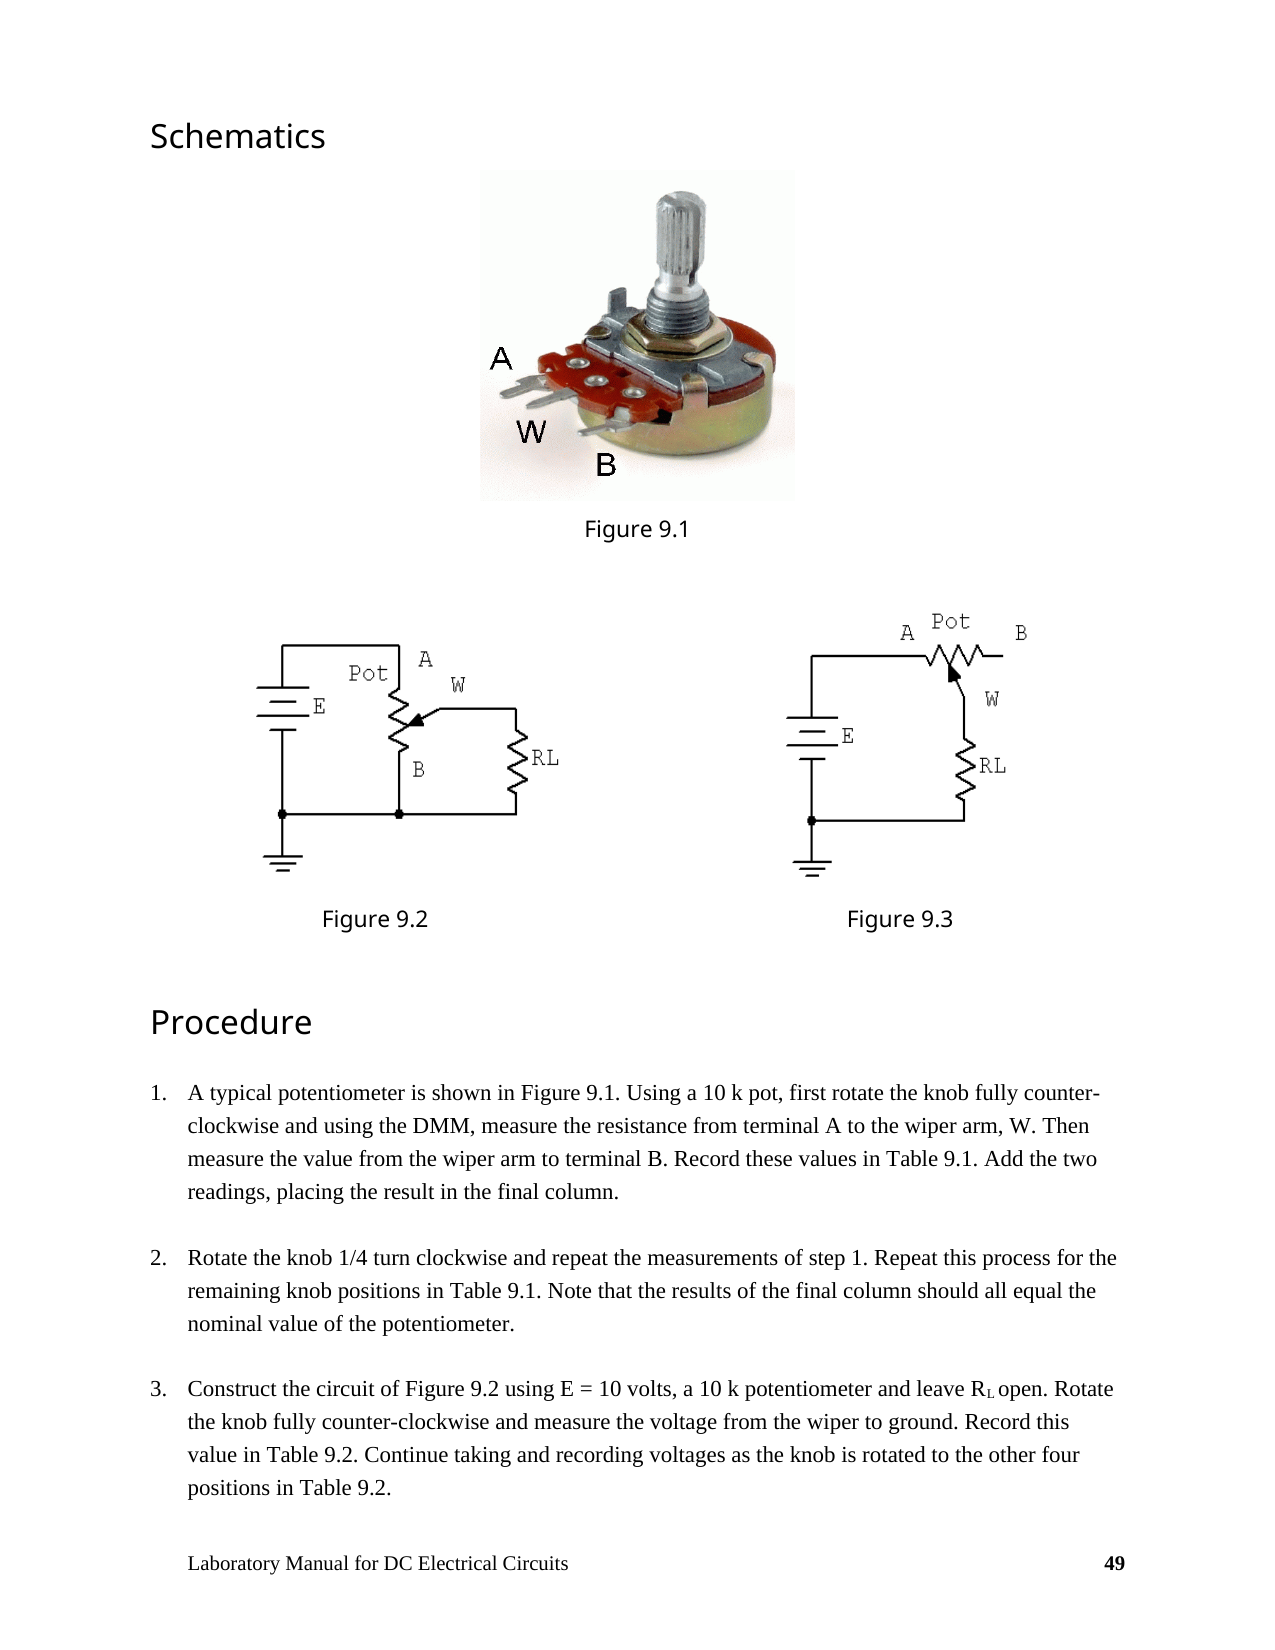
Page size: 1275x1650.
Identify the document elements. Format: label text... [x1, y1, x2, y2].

text Figure 9.1 [150, 513, 1125, 544]
text Schematics [150, 112, 1125, 158]
list A typical potentiometer is shown in Figure 9.1. Using a 10 k pot, first rotate the knob fully counter-clockwise and using the DMM, measure the resistance from terminal A to the wiper arm, W. Then measure the value from the wiper arm to terminal B. Record these values in Table 9.1. Add the two readings, placing the result in the final column. [150, 1079, 1125, 1204]
picture [480, 170, 795, 501]
text Procedure [150, 998, 1125, 1044]
list Rotate the knob 1/4 turn clockwise and repeat the measurements of step 1. Repeat this process for the remaining knob positions in Table 9.1. Note that the results of the final column should all equal the nominal value of the potentiometer. [150, 1244, 1125, 1336]
picture [240, 601, 569, 894]
text Figure 9.2 Figure 9.3 [150, 903, 1125, 934]
picture [764, 592, 1035, 894]
list Construct the circuit of Figure 9.2 using E = 10 volts, a 10 k potentiometer and leave RL open. Rotate the knob fully counter-clockwise and measure the voltage from the wiper to ground. Record this value in Table 9.2. Continue taking and recording voltages as the knob is rotated to the other four positions in Table 9.2. [150, 1375, 1125, 1501]
